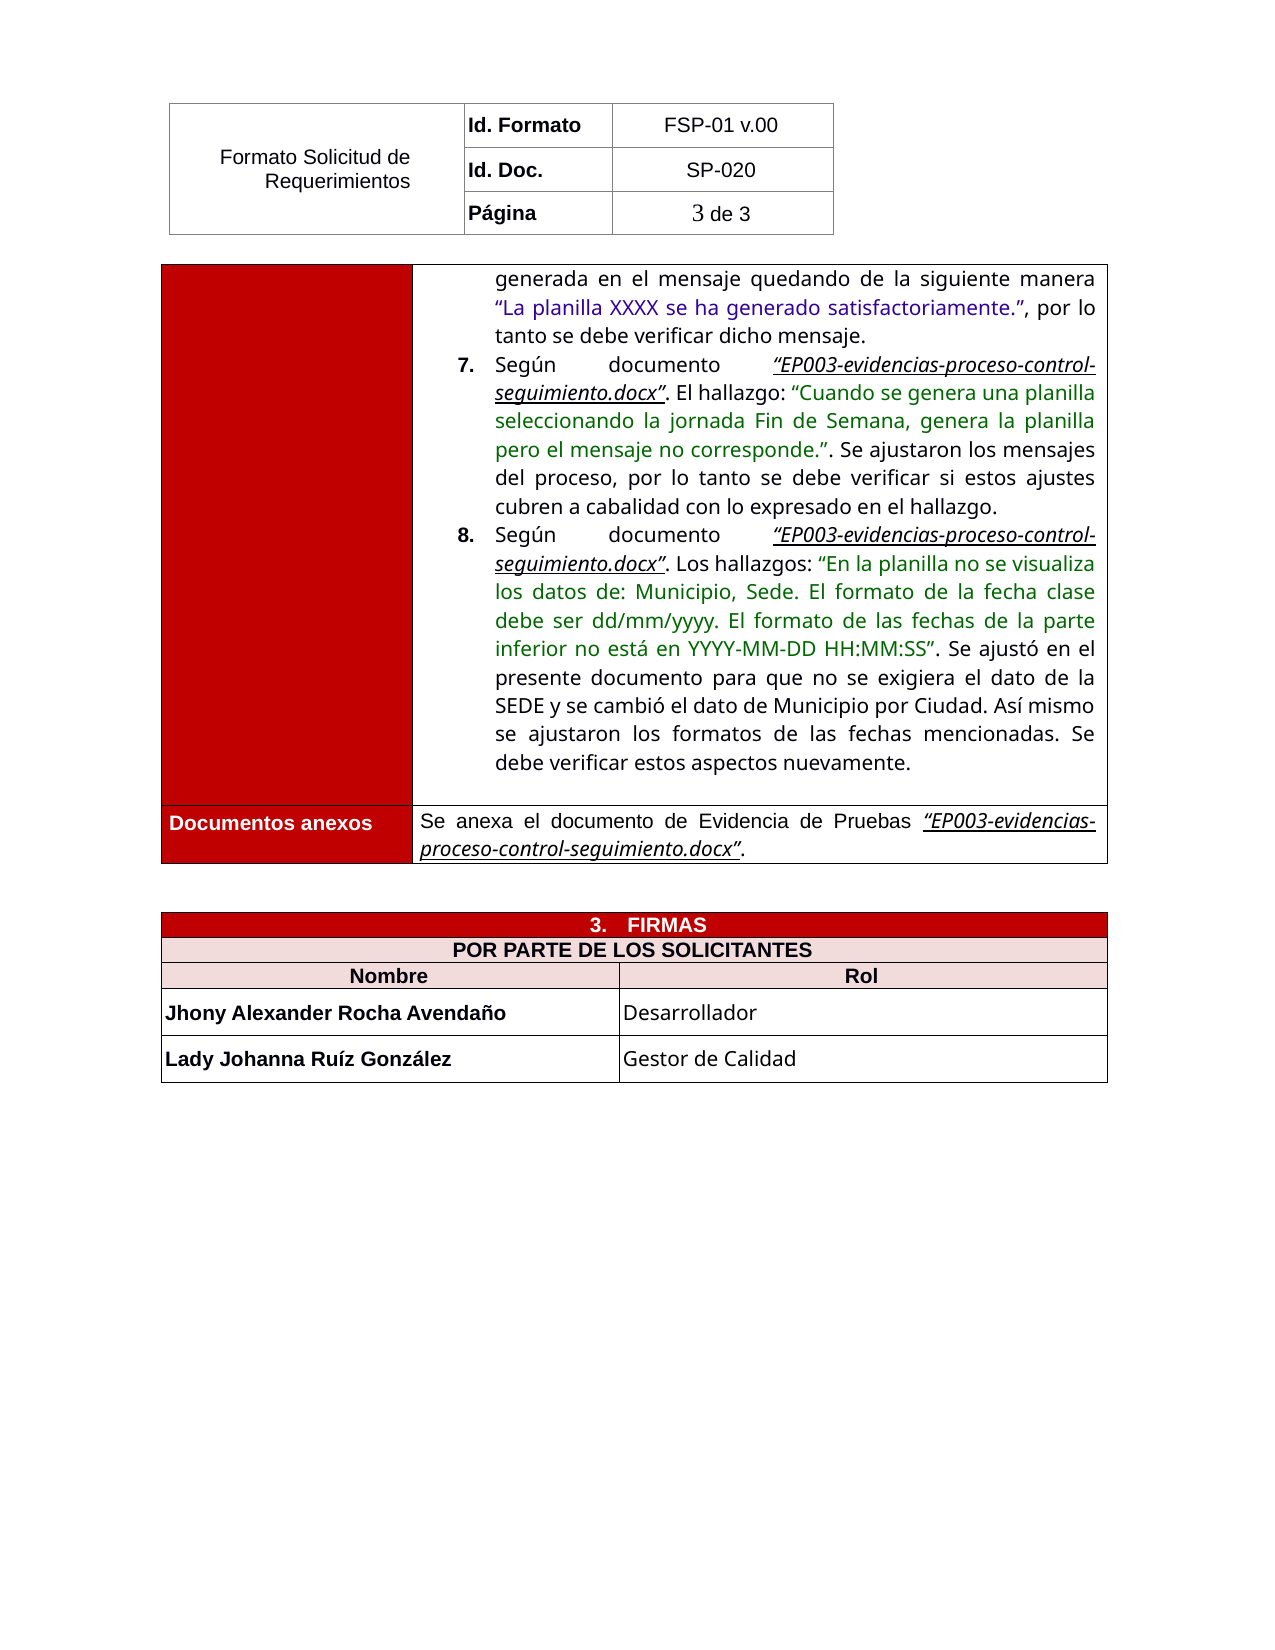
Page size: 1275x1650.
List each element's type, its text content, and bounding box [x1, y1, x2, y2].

table_cell [162, 265, 412, 805]
table_header FIRMAS [162, 913, 1107, 937]
table_cell Documentos anexos [162, 806, 412, 863]
table_cell POR PARTE DE LOS SOLICITANTES [162, 938, 1107, 962]
table_cell P-001 | Generación de Planilla de Seguimiento. Ingresar a la funcionalidad de “Generar Planilla de Seguimiento” dentro del ítem de menú “Seguimiento”. El botón Generar Planilla debe validar las siguientes características: Debe seleccionar un Programa. Debe seleccionar una Jornada. Debe seleccionar una Fecha mayor o igual a fecha actual. La planilla sólo se puede generar, sí el programa y jornada seleccionados no tienen otra planilla con el estado GENERADO. La planilla sólo se puede generar, sí la fecha del programa y jornada seleccionados, es mayor a la fecha de los registros existentes de planillas con estado CERRADA o CERRADA CON NOVEDAD. Para las planillas no registradas en el sistema en fechas anteriores a la puesta en producción. La planilla se puede generar para registrar fechas anteriores a la fecha actual, sólo si en la base de datos está activo el rango de la fecha para registrar las planillas anteriores no registradas en el sistema. Actualmente el rango para todos las jornadas es: fecha inicio programa “2015-02-01” hasta la fecha permitida de generación de planillas anteriores “2015-04-25”. El resultado del botón Generar Planilla es un documento en formato PDF con los datos del Departamento, Ciudad, Institución, Programa, Jornada, fecha de la clase y los beneficiarios matriculados correspondientes a ese programa y jornada. La planilla descargada debe contener en la parte inferior “Pie de Página” dos fechas con el formato YYYY-MM-DD HH:MM:SS, en donde la primera que aparece es la fecha en la que se generó la planilla y la segunda es la fecha cuando se descargó la planilla. Según documento “EP003-evidencias-proceso-control-seguimiento.docx”. El hallazgo: “Cuando ya existe una planilla en estado GENERADA en la jornada nocturna no muestra el mensaje correspondiente “La planilla no se ha generado porque existe una planilla con estado generado”. Se verificó el documento, y efectivamente no debe mostrar el mensaje mencionado, dado el caso que se está generando una planilla para una jornada diferente, para la prueba se usó la jornada mañana. Por lo tanto, se debe verificar el literal d. del punto No. 2 del presente documento. “La planilla sólo se puede generar, sí el programa y jornada seleccionados no tienen otra planilla con el estado generado.” Según documento “EP003-evidencias-proceso-control-seguimiento.docx”. El hallazgo: “Se sugiere que en el mensaje muestre el número de planilla. “La planilla XXXXX se generó correctamente”.”. Se modificó el mensaje, tal como se sugiere en el documento SPE001, agregando el código de planilla generada en el mensaje quedando de la siguiente manera “La planilla XXXX se ha generado satisfactoriamente.”, por lo tanto se debe verificar dicho mensaje. Según documento “EP003-evidencias-proceso-control-seguimiento.docx”. El hallazgo: “Cuando se genera una planilla seleccionando la jornada Fin de Semana, genera la planilla pero el mensaje no corresponde.”. Se ajustaron los mensajes del proceso, por lo tanto se debe verificar si estos ajustes cubren a cabalidad con lo expresado en el hallazgo. Según documento “EP003-evidencias-proceso-control-seguimiento.docx”. Los hallazgos: “En la planilla no se visualiza los datos de: Municipio, Sede. El formato de la fecha clase debe ser dd/mm/yyyy. El formato de las fechas de la parte inferior no está en YYYY-MM-DD HH:MM:SS”. Se ajustó en el presente documento para que no se exigiera el dato de la SEDE y se cambió el dato de Municipio por Ciudad. Así mismo se ajustaron los formatos de las fechas mencionadas. Se debe verificar estos aspectos nuevamente. [413, 265, 1107, 805]
table_cell Nombre [162, 963, 619, 988]
table_cell Lady Johanna Ruíz González [162, 1036, 619, 1082]
table_cell Rol [620, 963, 1107, 988]
table_cell Se anexa el documento de Evidencia de Pruebas “EP003-evidencias-proceso-control-seguimiento.docx”. [413, 806, 1107, 863]
table_cell Gestor de Calidad [620, 1036, 1107, 1082]
table_cell Jhony Alexander Rocha Avendaño [162, 989, 619, 1035]
table_cell Desarrollador [620, 989, 1107, 1035]
